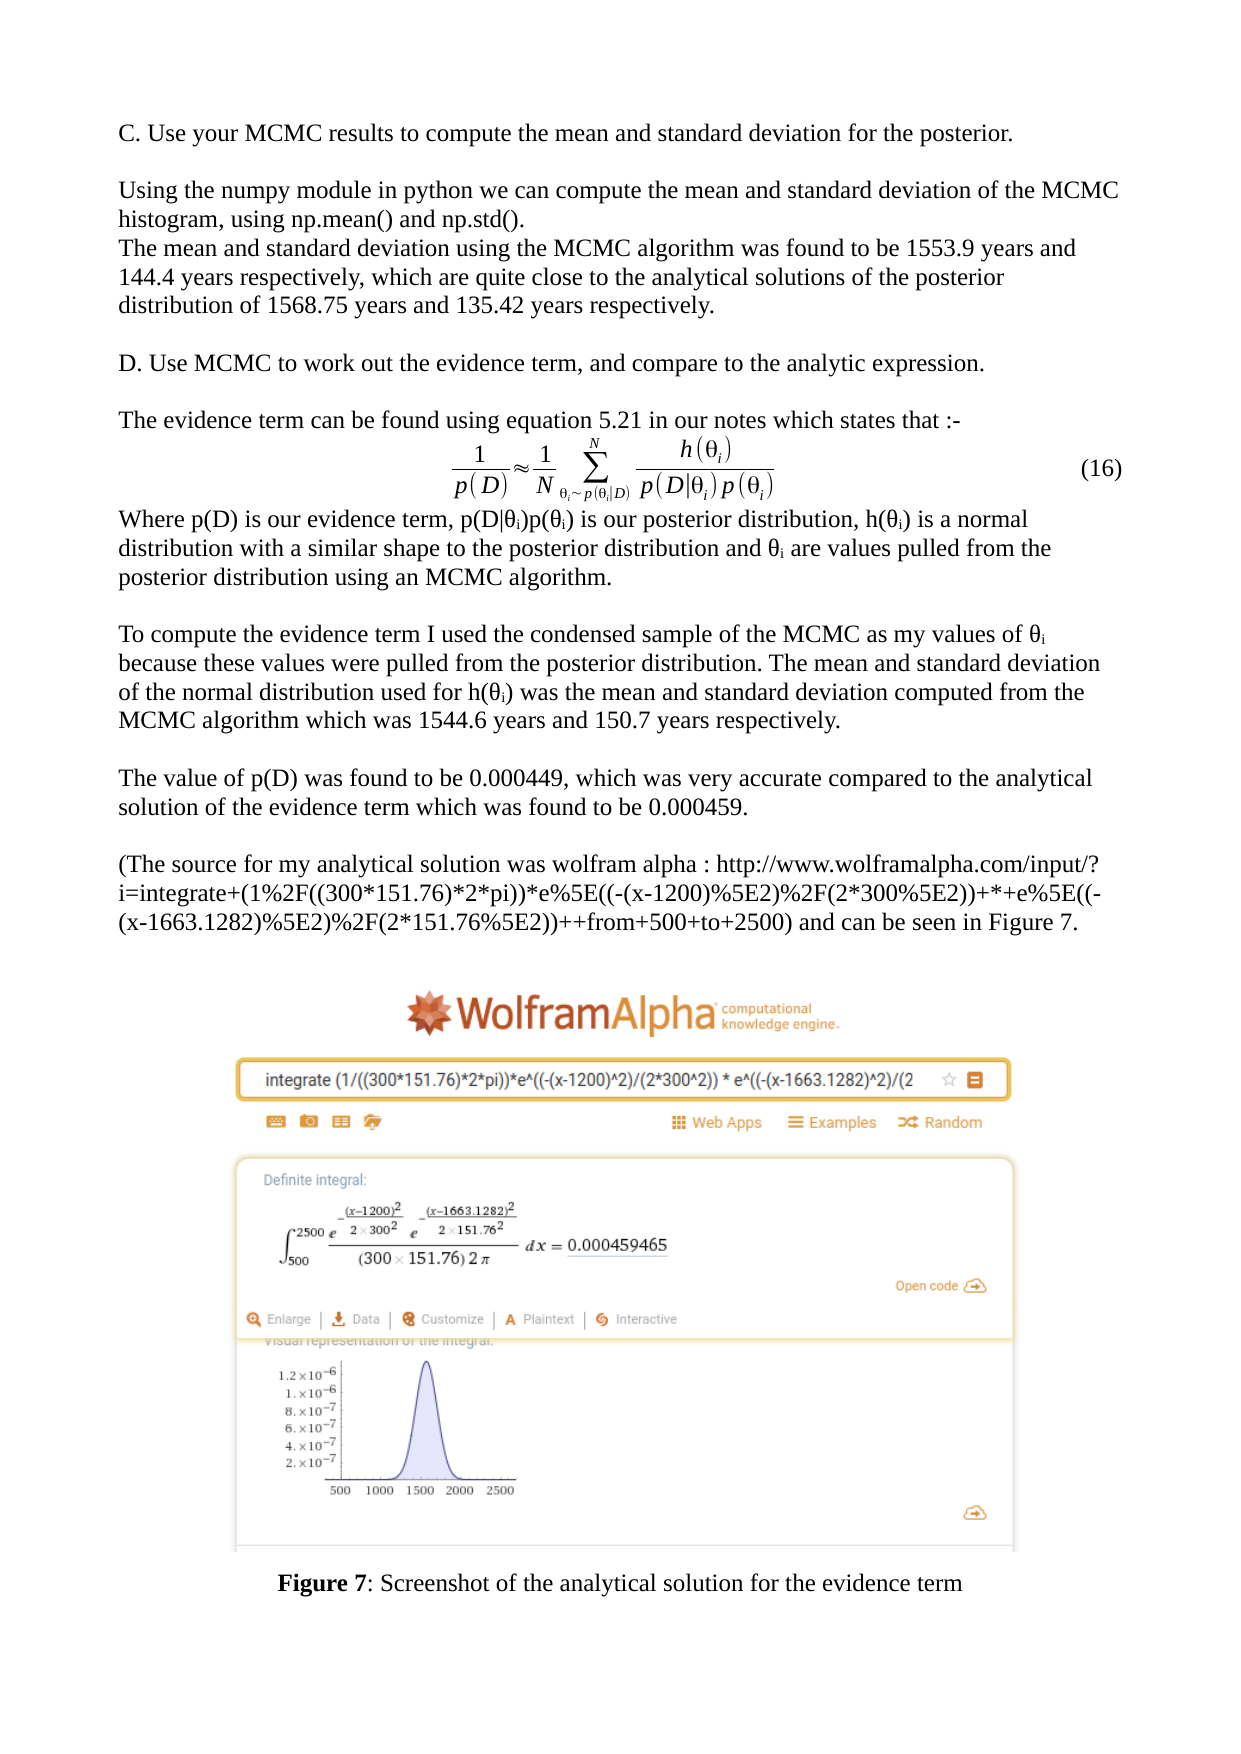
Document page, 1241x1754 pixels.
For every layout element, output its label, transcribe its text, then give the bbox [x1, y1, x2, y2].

text Using the numpy module in python we can compute the mean and standard deviation of the MCMC histogram, using np.mean() and np.std(). [118, 176, 1122, 233]
text The value of p(D) was found to be 0.000449, which was very accurate compared to the analytical solution of the evidence term which was found to be 0.000459. [118, 763, 1122, 820]
text D. Use MCMC to work out the evidence term, and compare to the analytic expression. [118, 348, 1122, 377]
text (16) [118, 434, 1122, 504]
picture [213, 982, 1027, 1552]
text To compute the evidence term I used the condensed sample of the MCMC as my values of θi because these values were pulled from the posterior distribution. The mean and standard deviation of the normal distribution used for h(θi) was the mean and standard deviation computed from the MCMC algorithm which was 1544.6 years and 150.7 years respectively. [118, 619, 1122, 734]
text (The source for my analytical solution was wolfram alpha : http://www.wolframalpha.com/input/?i=integrate+(1%2F((300*151.76)*2*pi))*e%5E((-(x-1200)%5E2)%2F(2*300%5E2))+*+e%5E((-(x-1663.1282)%5E2)%2F(2*151.76%5E2))++from+500+to+2500) and can be seen in Figure 7. [118, 849, 1122, 935]
text C. Use your MCMC results to compute the mean and standard deviation for the posterior. [118, 118, 1122, 147]
text The mean and standard deviation using the MCMC algorithm was found to be 1553.9 years and 144.4 years respectively, which are quite close to the analytical solutions of the posterior distribution of 1568.75 years and 135.42 years respectively. [118, 233, 1122, 319]
text Where p(D) is our evidence term, p(D|θi)p(θi) is our posterior distribution, h(θi) is a normal distribution with a similar shape to the posterior distribution and θi are values pulled from the posterior distribution using an MCMC algorithm. [118, 504, 1122, 590]
text The evidence term can be found using equation 5.21 in our notes which states that :- [118, 406, 1122, 434]
text Figure 7: Screenshot of the analytical solution for the evidence term [118, 1568, 1122, 1597]
